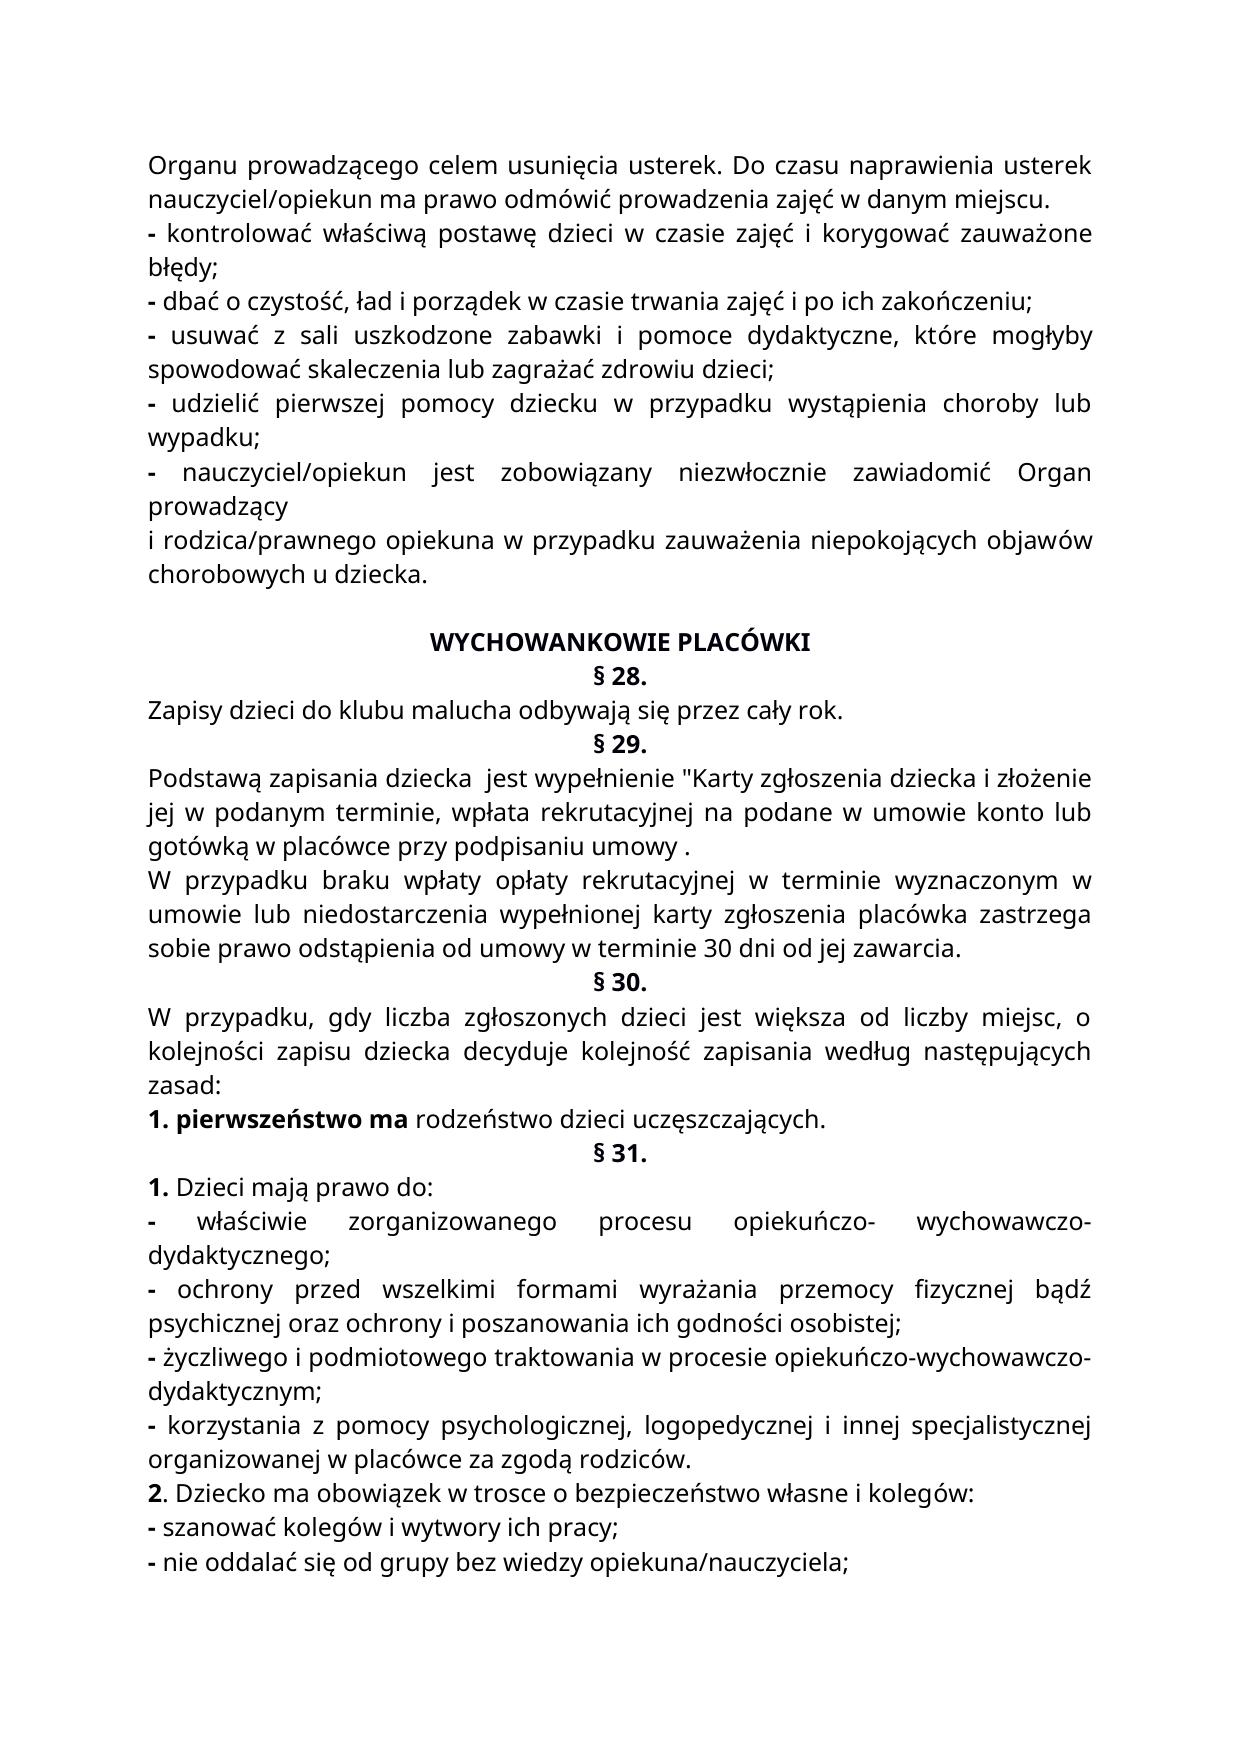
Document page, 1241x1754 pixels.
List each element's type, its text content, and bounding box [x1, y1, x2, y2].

text Organu prowadzącego celem usunięcia usterek. Do czasu naprawienia usterek nauczyciel/opiekun ma prawo odmówić prowadzenia zajęć w danym miejscu. [148, 148, 1093, 216]
text 2. Dziecko ma obowiązek w trosce o bezpieczeństwo własne i kolegów: [148, 1476, 1093, 1510]
text - nie oddalać się od grupy bez wiedzy opiekuna/nauczyciela; [148, 1544, 1093, 1578]
text § 29. [148, 727, 1093, 761]
text W przypadku braku wpłaty opłaty rekrutacyjnej w terminie wyznaczonym w umowie lub niedostarczenia wypełnionej karty zgłoszenia placówka zastrzega sobie prawo odstąpienia od umowy w terminie 30 dni od jej zawarcia. [148, 863, 1093, 965]
text - korzystania z pomocy psychologicznej, logopedycznej i innej specjalistycznej organizowanej w placówce za zgodą rodziców. [148, 1408, 1093, 1476]
text - usuwać z sali uszkodzone zabawki i pomoce dydaktyczne, które mogłyby spowodować skaleczenia lub zagrażać zdrowiu dzieci; [148, 318, 1093, 386]
text - właściwie zorganizowanego procesu opiekuńczo- wychowawczo-dydaktycznego; [148, 1203, 1093, 1272]
text - dbać o czystość, ład i porządek w czasie trwania zajęć i po ich zakończeniu; [148, 284, 1093, 318]
text WYCHOWANKOWIE PLACÓWKI [148, 624, 1093, 658]
text - udzielić pierwszej pomocy dziecku w przypadku wystąpienia choroby lub wypadku; [148, 386, 1093, 454]
text § 28. [148, 658, 1093, 693]
text § 31. [148, 1135, 1093, 1169]
text - kontrolować właściwą postawę dzieci w czasie zajęć i korygować zauważone błędy; [148, 216, 1093, 284]
text § 30. [148, 965, 1093, 999]
text Podstawą zapisania dziecka jest wypełnienie "Karty zgłoszenia dziecka i złożenie jej w podanym terminie, wpłata rekrutacyjnej na podane w umowie konto lub gotówką w placówce przy podpisaniu umowy . [148, 761, 1093, 863]
text - ochrony przed wszelkimi formami wyrażania przemocy fizycznej bądź psychicznej oraz ochrony i poszanowania ich godności osobistej; [148, 1272, 1093, 1340]
text Zapisy dzieci do klubu malucha odbywają się przez cały rok. [148, 693, 1093, 727]
text 1. Dzieci mają prawo do: [148, 1169, 1093, 1203]
text 1. pierwszeństwo ma rodzeństwo dzieci uczęszczających. [148, 1101, 1093, 1135]
text - szanować kolegów i wytwory ich pracy; [148, 1510, 1093, 1544]
text W przypadku, gdy liczba zgłoszonych dzieci jest większa od liczby miejsc, o kolejności zapisu dziecka decyduje kolejność zapisania według następujących zasad: [148, 999, 1093, 1101]
text - nauczyciel/opiekun jest zobowiązany niezwłocznie zawiadomić Organ prowadzący i rodzica/prawnego opiekuna w przypadku zauważenia niepokojących objawów chorobowych u dziecka. [148, 454, 1093, 590]
text - życzliwego i podmiotowego traktowania w procesie opiekuńczo-wychowawczo-dydaktycznym; [148, 1340, 1093, 1408]
